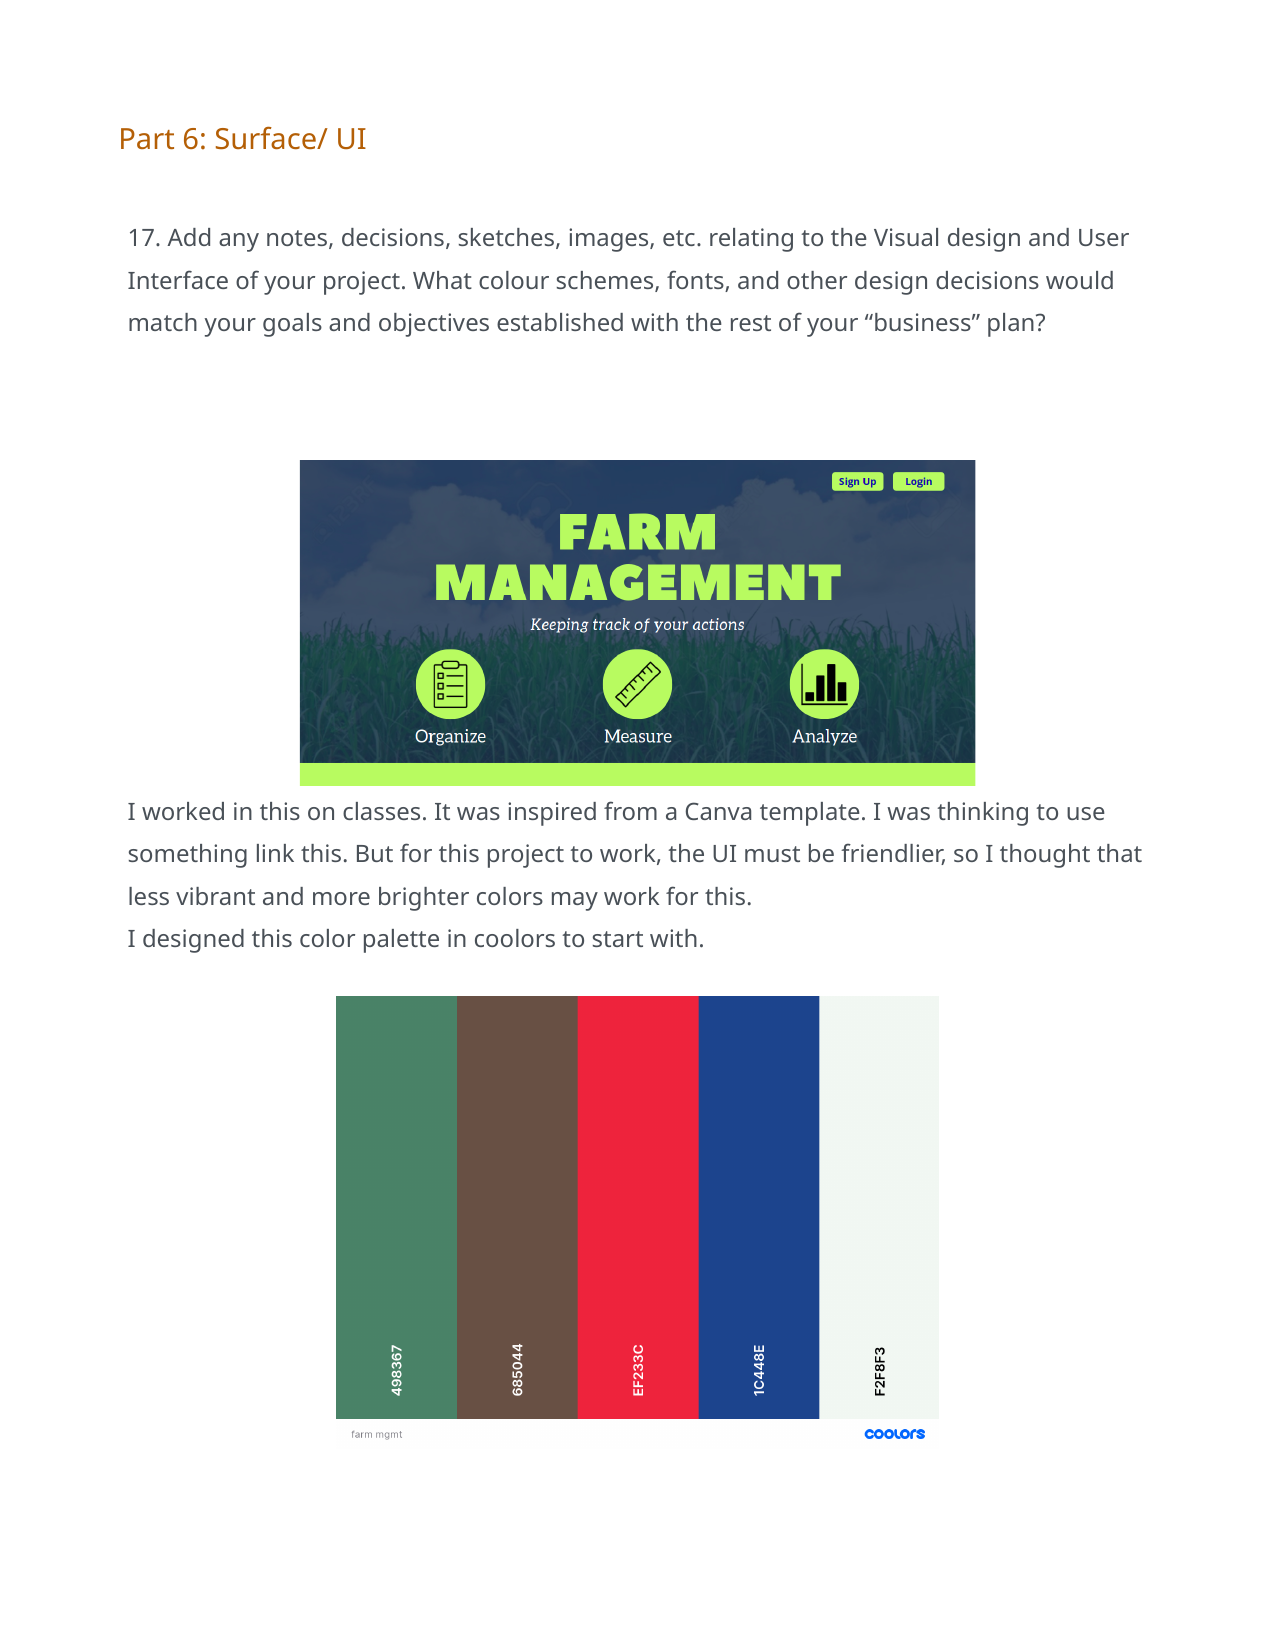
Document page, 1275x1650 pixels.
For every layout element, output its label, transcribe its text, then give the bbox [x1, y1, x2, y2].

subtitle Part 6: Surface/ UI [118, 118, 1157, 158]
text I worked in this on classes. It was inspired from a Canva template. I was thinking to use something link this. But for this project to work, the UI must be friendlier, so I thought that less vibrant and more brighter colors may work for this. [127, 460, 1157, 912]
picture [299, 460, 976, 786]
list Add any notes, decisions, sketches, images, etc. relating to the Visual design and User Interface of your project. What colour schemes, fonts, and other design decisions would match your goals and objectives established with the rest of your “business” plan? [127, 221, 1157, 338]
picture [336, 996, 939, 1449]
text I designed this color palette in coolors to start with. [127, 922, 1157, 954]
